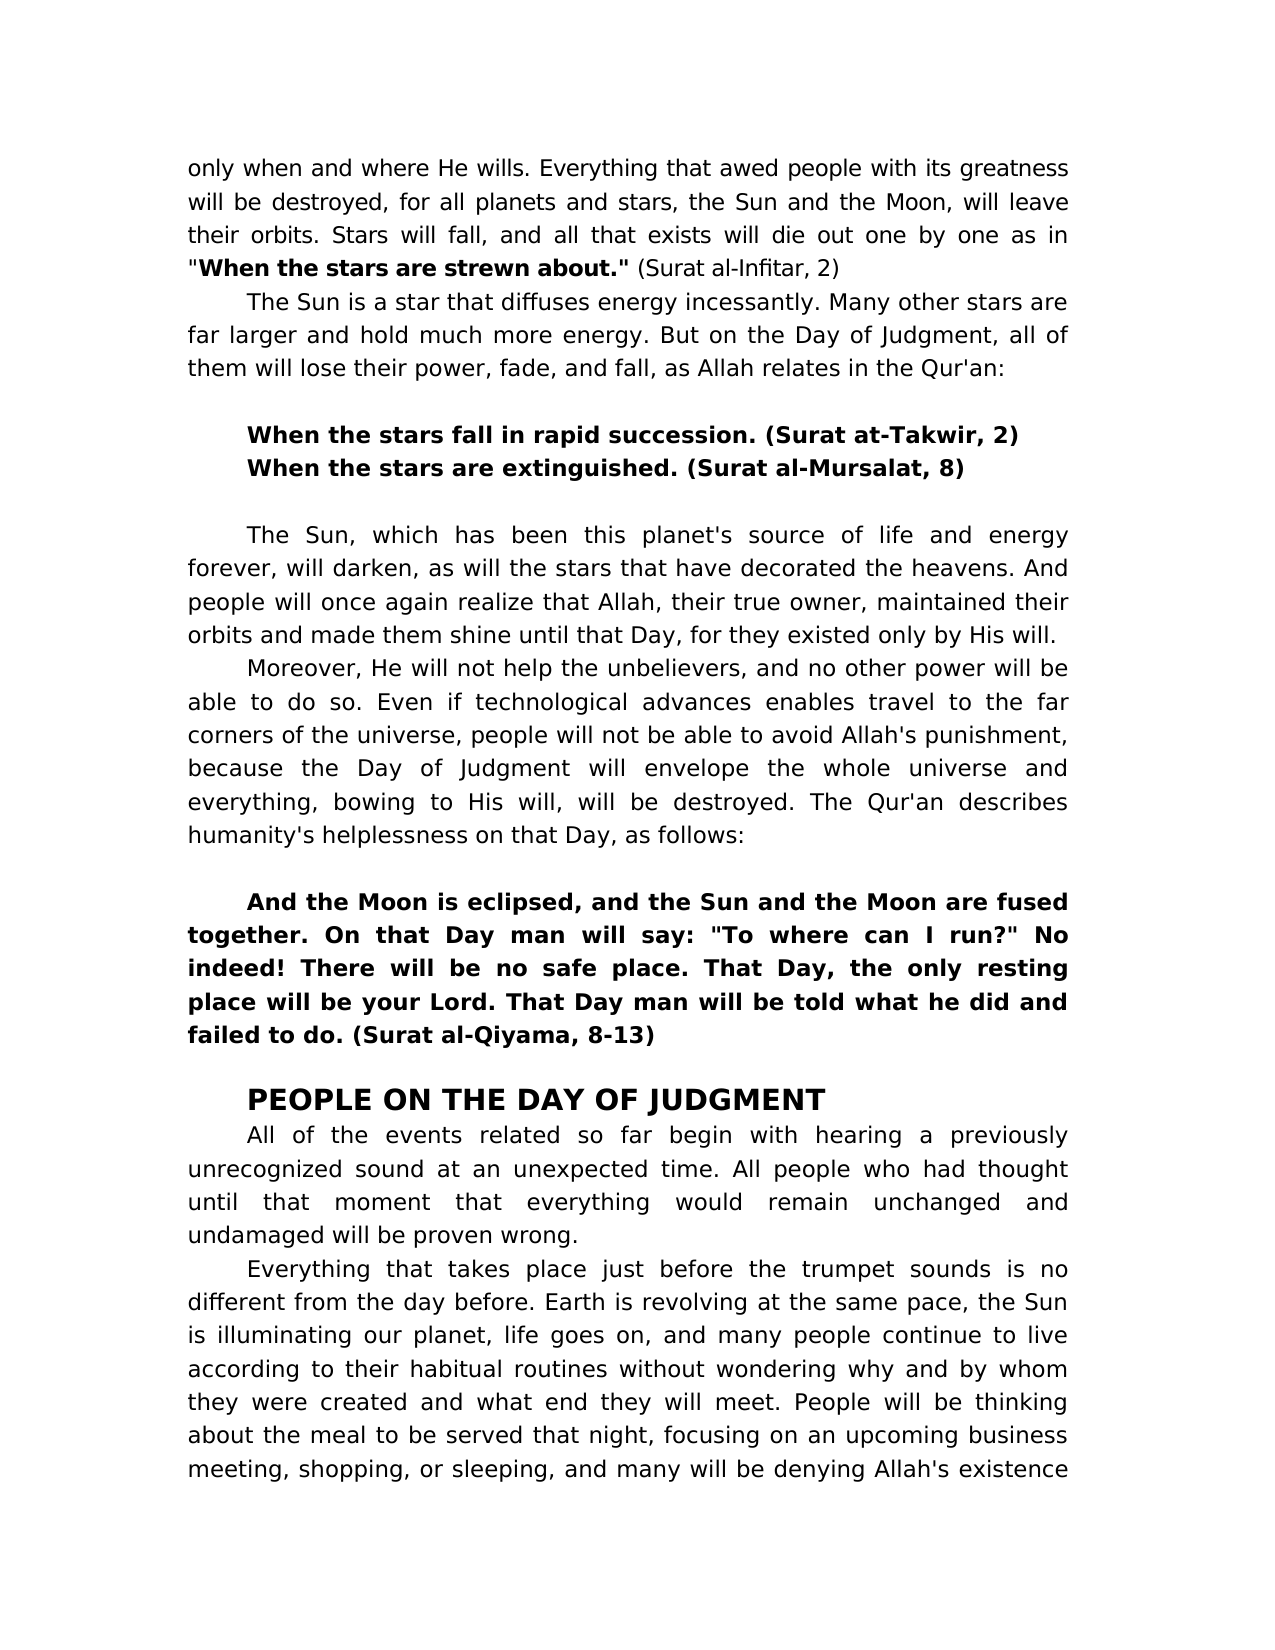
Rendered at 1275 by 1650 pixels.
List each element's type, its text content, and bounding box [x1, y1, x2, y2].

text And the Moon is eclipsed, and the Sun and the Moon are fused together. On that Day man will say: "To where can I run?" No indeed! There will be no safe place. That Day, the only resting place will be your Lord. That Day man will be told what he did and failed to do. (Surat al-Qiyama, 8-13) [187, 883, 1070, 1050]
text The Sun is a star that diffuses energy incessantly. Many other stars are far larger and hold much more energy. But on the Day of Judgment, all of them will lose their power, fade, and fall, as Allah relates in the Qur'an: [187, 283, 1070, 383]
text When the stars are extinguished. (Surat al-Mursalat, 8) [187, 450, 1070, 483]
text The Sun, which has been this planet's source of life and energy forever, will darken, as will the stars that have decorated the heavens. And people will once again realize that Allah, their true owner, maintained their orbits and made them shine until that Day, for they existed only by His will. [187, 517, 1070, 650]
text All of the events related so far begin with hearing a previously unrecognized sound at an unexpected time. All people who had thought until that moment that everything would remain unchanged and undamaged will be proven wrong. [187, 1117, 1070, 1251]
text PEOPLE ON THE DAY OF JUDGMENT [187, 1083, 1070, 1117]
text Moreover, He will not help the unbelievers, and no other power will be able to do so. Even if technological advances enables travel to the far corners of the universe, people will not be able to avoid Allah's punishment, because the Day of Judgment will envelope the whole universe and everything, bowing to His will, will be destroyed. The Qur'an describes humanity's helplessness on that Day, as follows: [187, 650, 1070, 850]
text only when and where He wills. Everything that awed people with its greatness will be destroyed, for all planets and stars, the Sun and the Moon, will leave their orbits. Stars will fall, and all that exists will die out one by one as in "When the stars are strewn about." (Surat al-Infitar, 2) [187, 150, 1070, 283]
text Everything that takes place just before the trumpet sounds is no different from the day before. Earth is revolving at the same pace, the Sun is illuminating our planet, life goes on, and many people continue to live according to their habitual routines without wondering why and by whom they were created and what end they will meet. People will be thinking about the meal to be served that night, focusing on an upcoming business meeting, shopping, or sleeping, and many will be denying Allah's existence [187, 1251, 1070, 1484]
text When the stars fall in rapid succession. (Surat at-Takwir, 2) [187, 417, 1070, 450]
